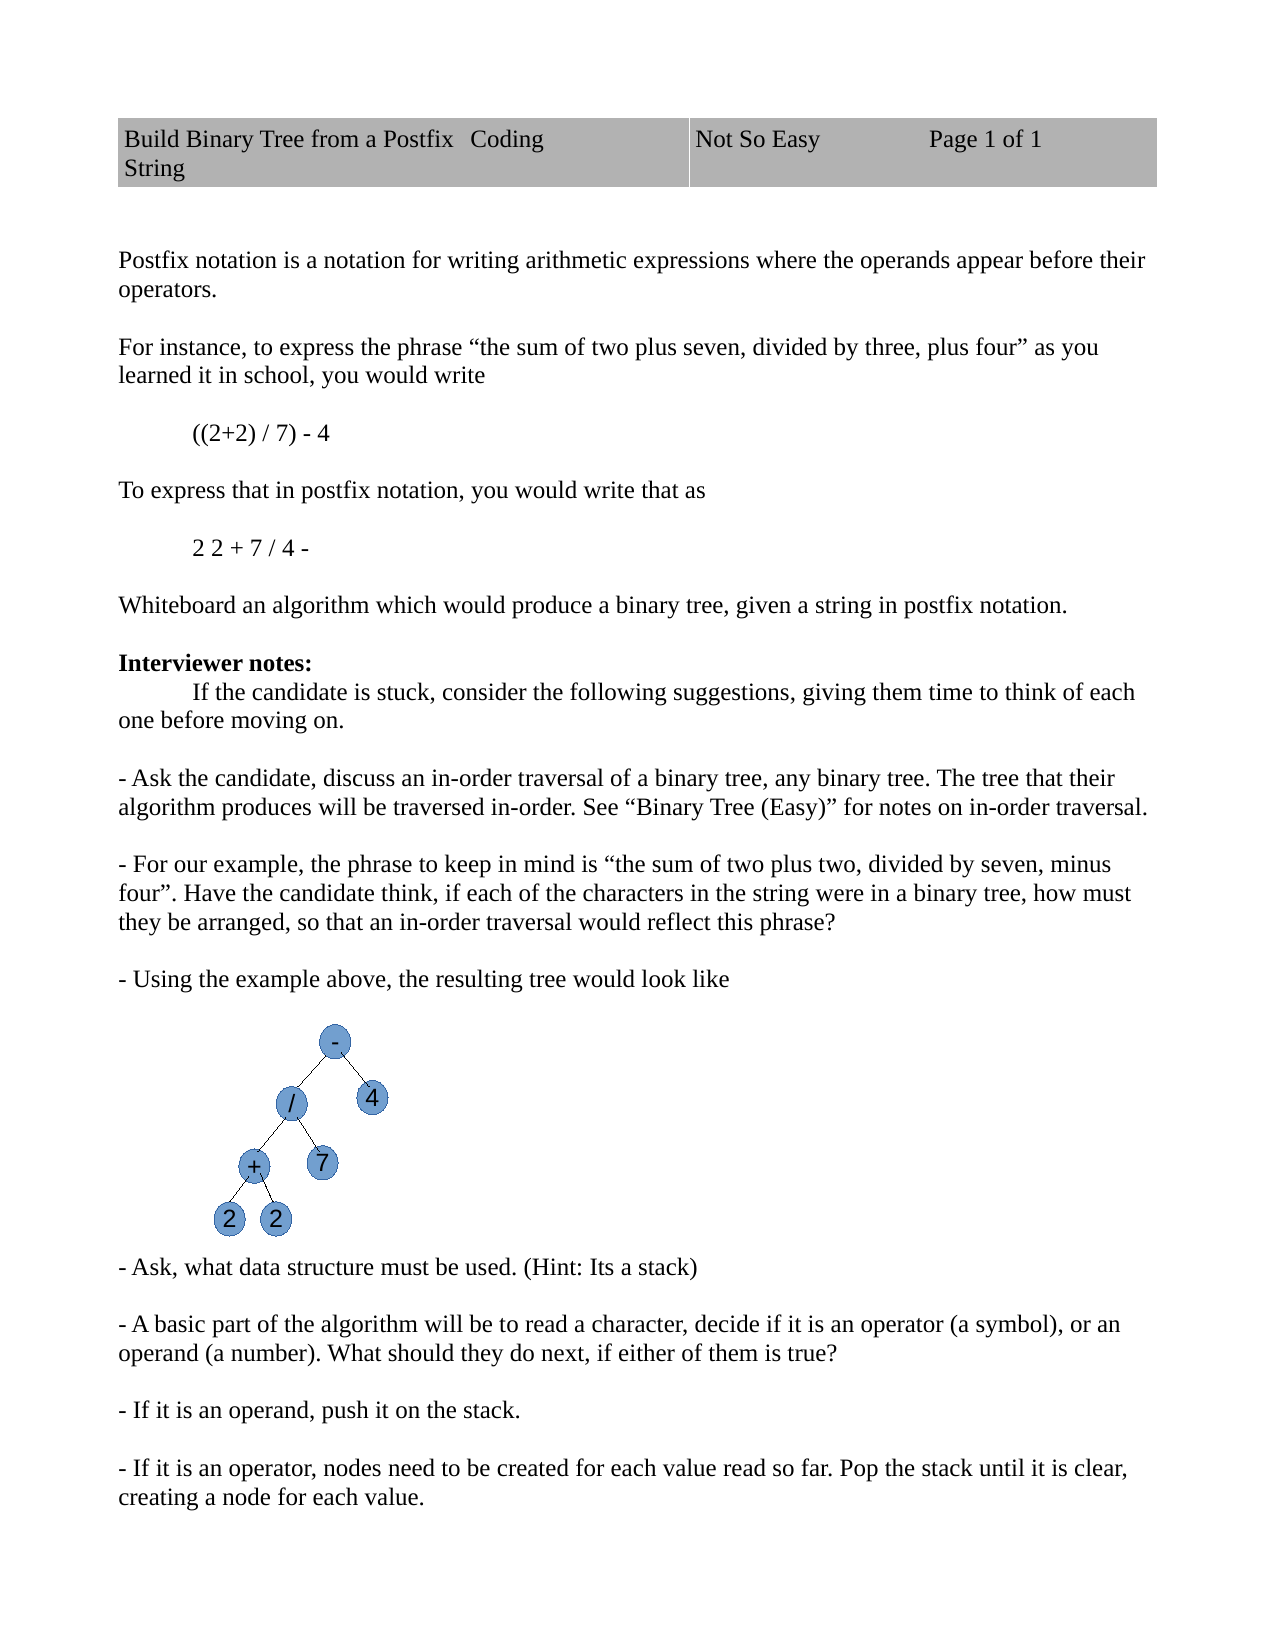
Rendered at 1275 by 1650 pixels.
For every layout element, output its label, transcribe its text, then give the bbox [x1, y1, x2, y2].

text 2 2 + 7 / 4 - [118, 533, 1157, 562]
text Postfix notation is a notation for writing arithmetic expressions where the operands appear before their operators. [118, 245, 1157, 303]
text Whiteboard an algorithm which would produce a binary tree, given a string in postfix notation. [118, 590, 1157, 619]
text ((2+2) / 7) - 4 [118, 418, 1157, 447]
text - Ask, what data structure must be used. (Hint: Its a stack) [118, 1252, 1157, 1280]
text For instance, to express the phrase “the sum of two plus seven, divided by three, plus four” as you learned it in school, you would write [118, 332, 1157, 389]
text - A basic part of the algorithm will be to read a character, decide if it is an operator (a symbol), or an operand (a number). What should they do next, if either of them is true? [118, 1309, 1157, 1367]
text If the candidate is stuck, consider the following suggestions, giving them time to think of each one before moving on. [118, 677, 1157, 734]
text - If it is an operator, nodes need to be created for each value read so far. Pop the stack until it is clear, creating a node for each value. [118, 1453, 1157, 1510]
text - If it is an operand, push it on the stack. [118, 1395, 1157, 1424]
text - Ask the candidate, discuss an in-order traversal of a binary tree, any binary tree. The tree that their algorithm produces will be traversed in-order. See “Binary Tree (Easy)” for notes on in-order traversal. [118, 763, 1157, 820]
text - Using the example above, the resulting tree would look like [118, 964, 1157, 993]
text - For our example, the phrase to keep in mind is “the sum of two plus two, divided by seven, minus four”. Have the candidate think, if each of the characters in the string were in a binary tree, how must they be arranged, so that an in-order traversal would reflect this phrase? [118, 849, 1157, 935]
text Interviewer notes: [118, 648, 1157, 677]
text To express that in postfix notation, you would write that as [118, 475, 1157, 504]
